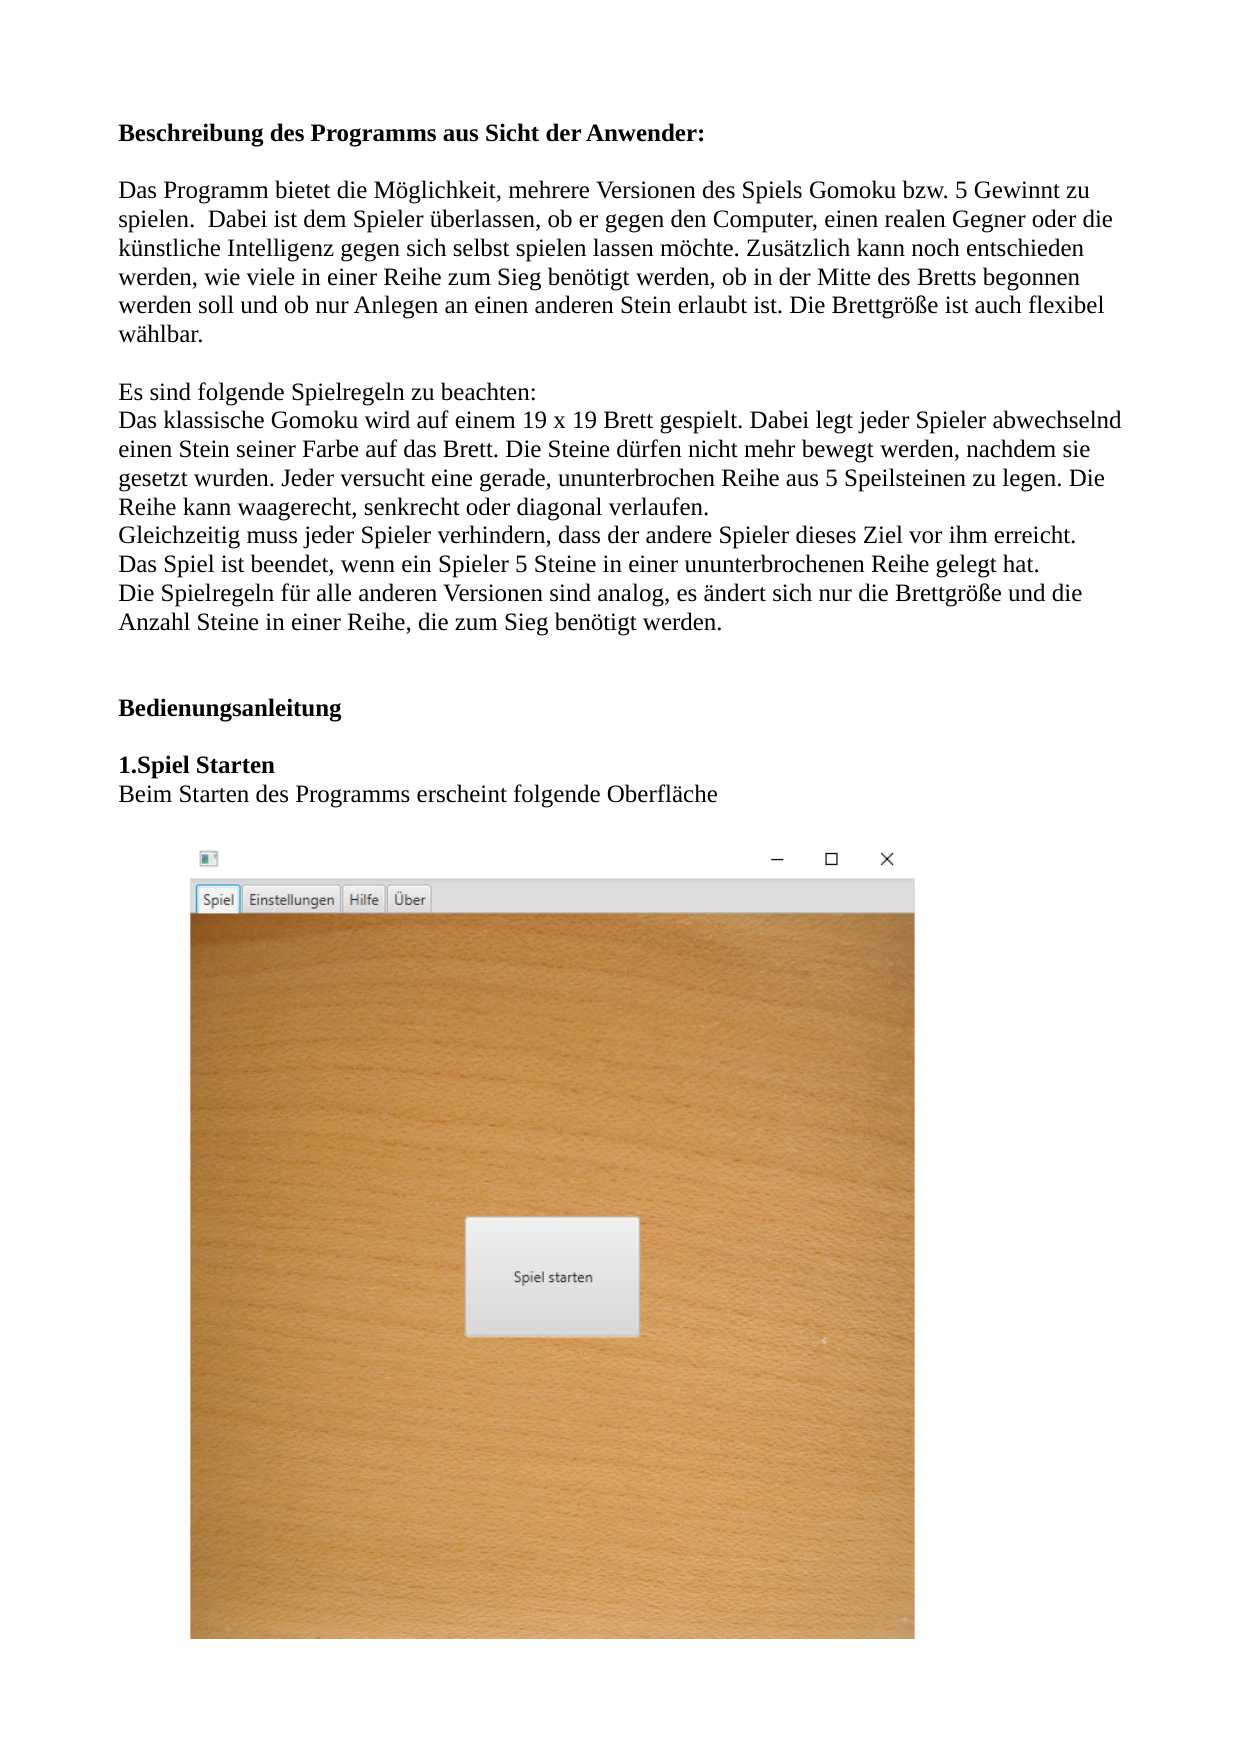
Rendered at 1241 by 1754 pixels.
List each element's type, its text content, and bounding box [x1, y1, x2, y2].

text 1.Spiel Starten [118, 751, 1122, 779]
picture [190, 848, 915, 1639]
text Das Spiel ist beendet, wenn ein Spieler 5 Steine in einer ununterbrochenen Reihe gelegt hat. [118, 549, 1122, 578]
text Es sind folgende Spielregeln zu beachten: [118, 377, 1122, 406]
text Das Programm bietet die Möglichkeit, mehrere Versionen des Spiels Gomoku bzw. 5 Gewinnt zu spielen. Dabei ist dem Spieler überlassen, ob er gegen den Computer, einen realen Gegner oder die künstliche Intelligenz gegen sich selbst spielen lassen möchte. Zusätzlich kann noch entschieden werden, wie viele in einer Reihe zum Sieg benötigt werden, ob in der Mitte des Bretts begonnen werden soll und ob nur Anlegen an einen anderen Stein erlaubt ist. Die Brettgröße ist auch flexibel wählbar. [118, 176, 1122, 348]
text Gleichzeitig muss jeder Spieler verhindern, dass der andere Spieler dieses Ziel vor ihm erreicht. [118, 521, 1122, 549]
text Das klassische Gomoku wird auf einem 19 x 19 Brett gespielt. Dabei legt jeder Spieler abwechselnd einen Stein seiner Farbe auf das Brett. Die Steine dürfen nicht mehr bewegt werden, nachdem sie gesetzt wurden. Jeder versucht eine gerade, ununterbrochen Reihe aus 5 Speilsteinen zu legen. Die Reihe kann waagerecht, senkrecht oder diagonal verlaufen. [118, 406, 1122, 521]
text Beschreibung des Programms aus Sicht der Anwender: [118, 118, 1122, 147]
text Bedienungsanleitung [118, 693, 1122, 722]
text Beim Starten des Programms erscheint folgende Oberfläche [118, 779, 1122, 808]
text Die Spielregeln für alle anderen Versionen sind analog, es ändert sich nur die Brettgröße und die Anzahl Steine in einer Reihe, die zum Sieg benötigt werden. [118, 578, 1122, 636]
